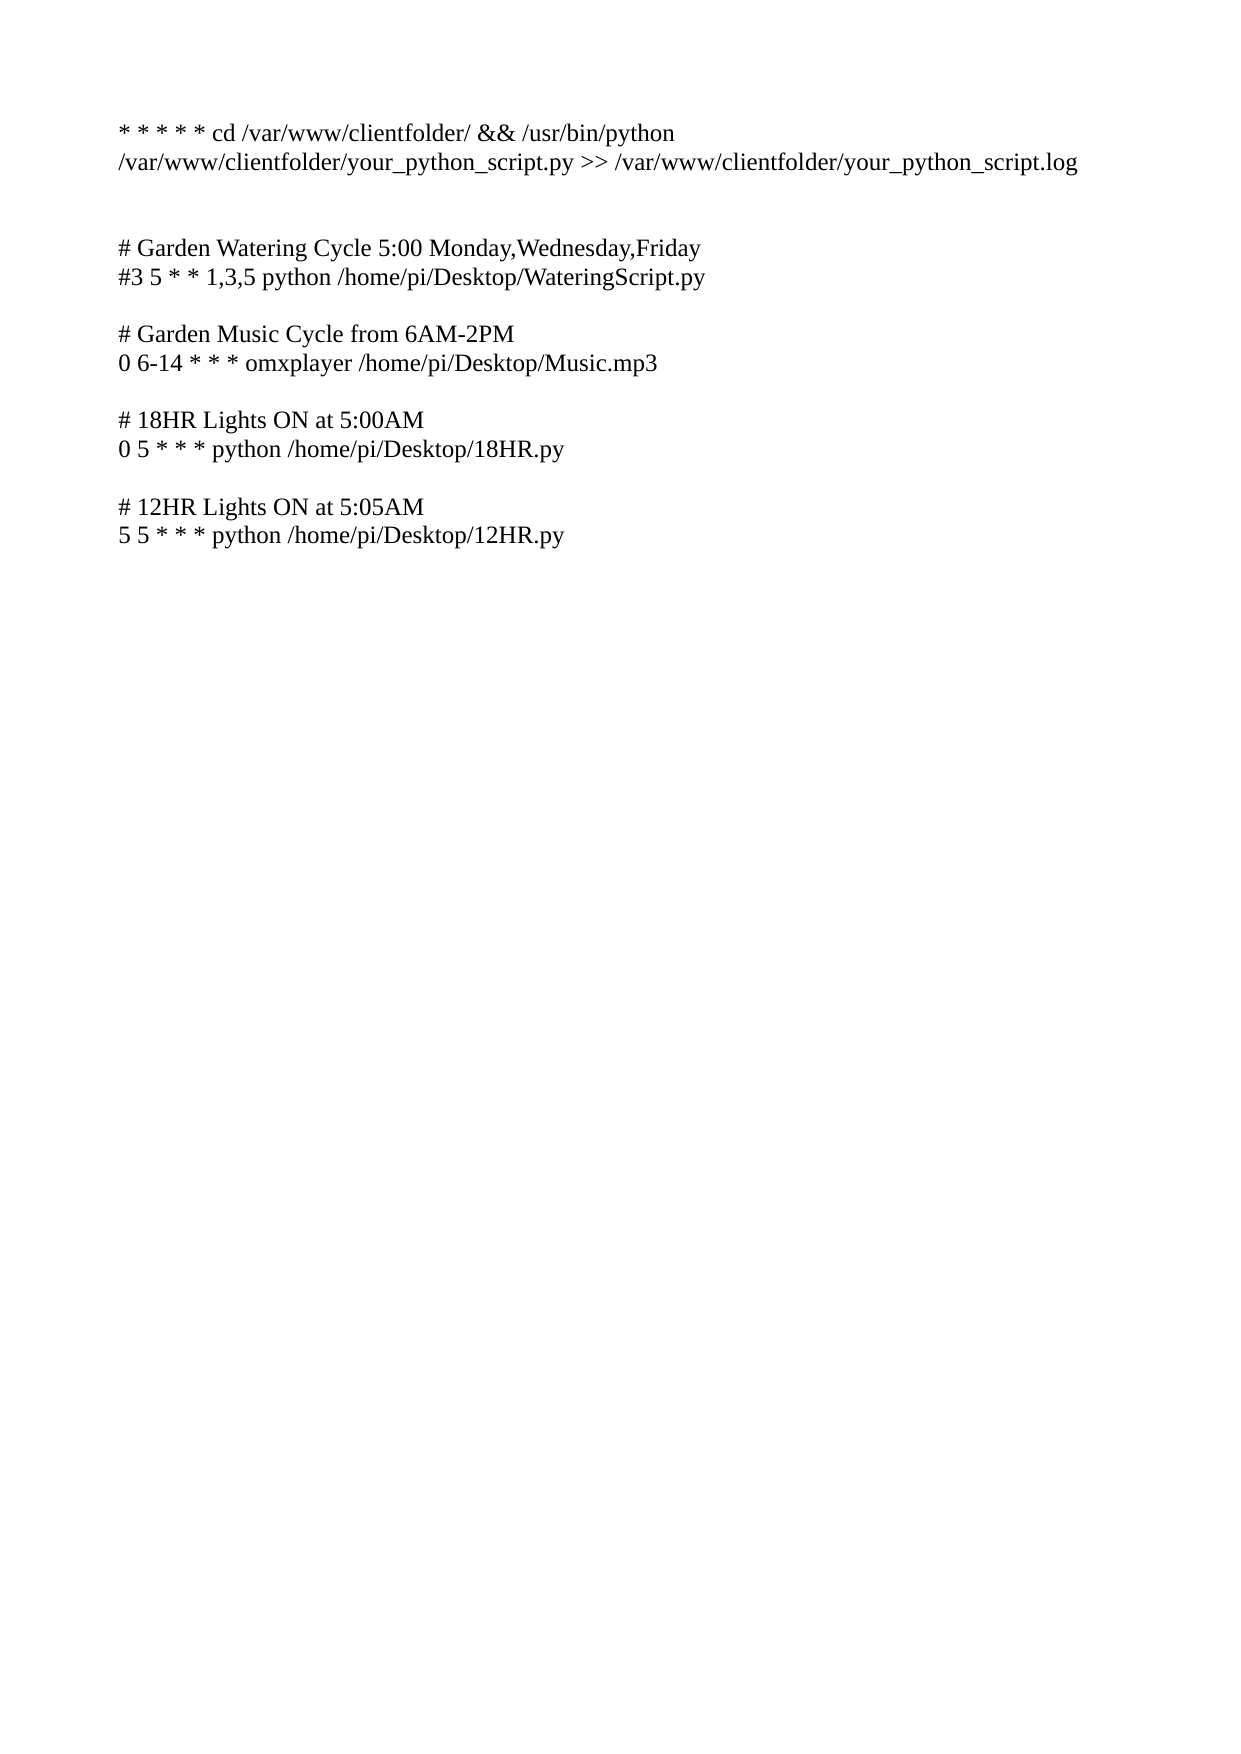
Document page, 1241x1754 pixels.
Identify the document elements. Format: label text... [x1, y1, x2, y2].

text # Garden Watering Cycle 5:00 Monday,Wednesday,Friday [118, 233, 1122, 262]
text # 18HR Lights ON at 5:00AM [118, 406, 1122, 434]
text 5 5 * * * python /home/pi/Desktop/12HR.py [118, 521, 1122, 549]
text # Garden Music Cycle from 6AM-2PM [118, 319, 1122, 348]
text * * * * * cd /var/www/clientfolder/ && /usr/bin/python /var/www/clientfolder/your_python_script.py >> /var/www/clientfolder/your_python_script.log [118, 118, 1122, 176]
text 0 5 * * * python /home/pi/Desktop/18HR.py [118, 434, 1122, 463]
text # 12HR Lights ON at 5:05AM [118, 492, 1122, 521]
text #3 5 * * 1,3,5 python /home/pi/Desktop/WateringScript.py [118, 262, 1122, 291]
text 0 6-14 * * * omxplayer /home/pi/Desktop/Music.mp3 [118, 348, 1122, 377]
